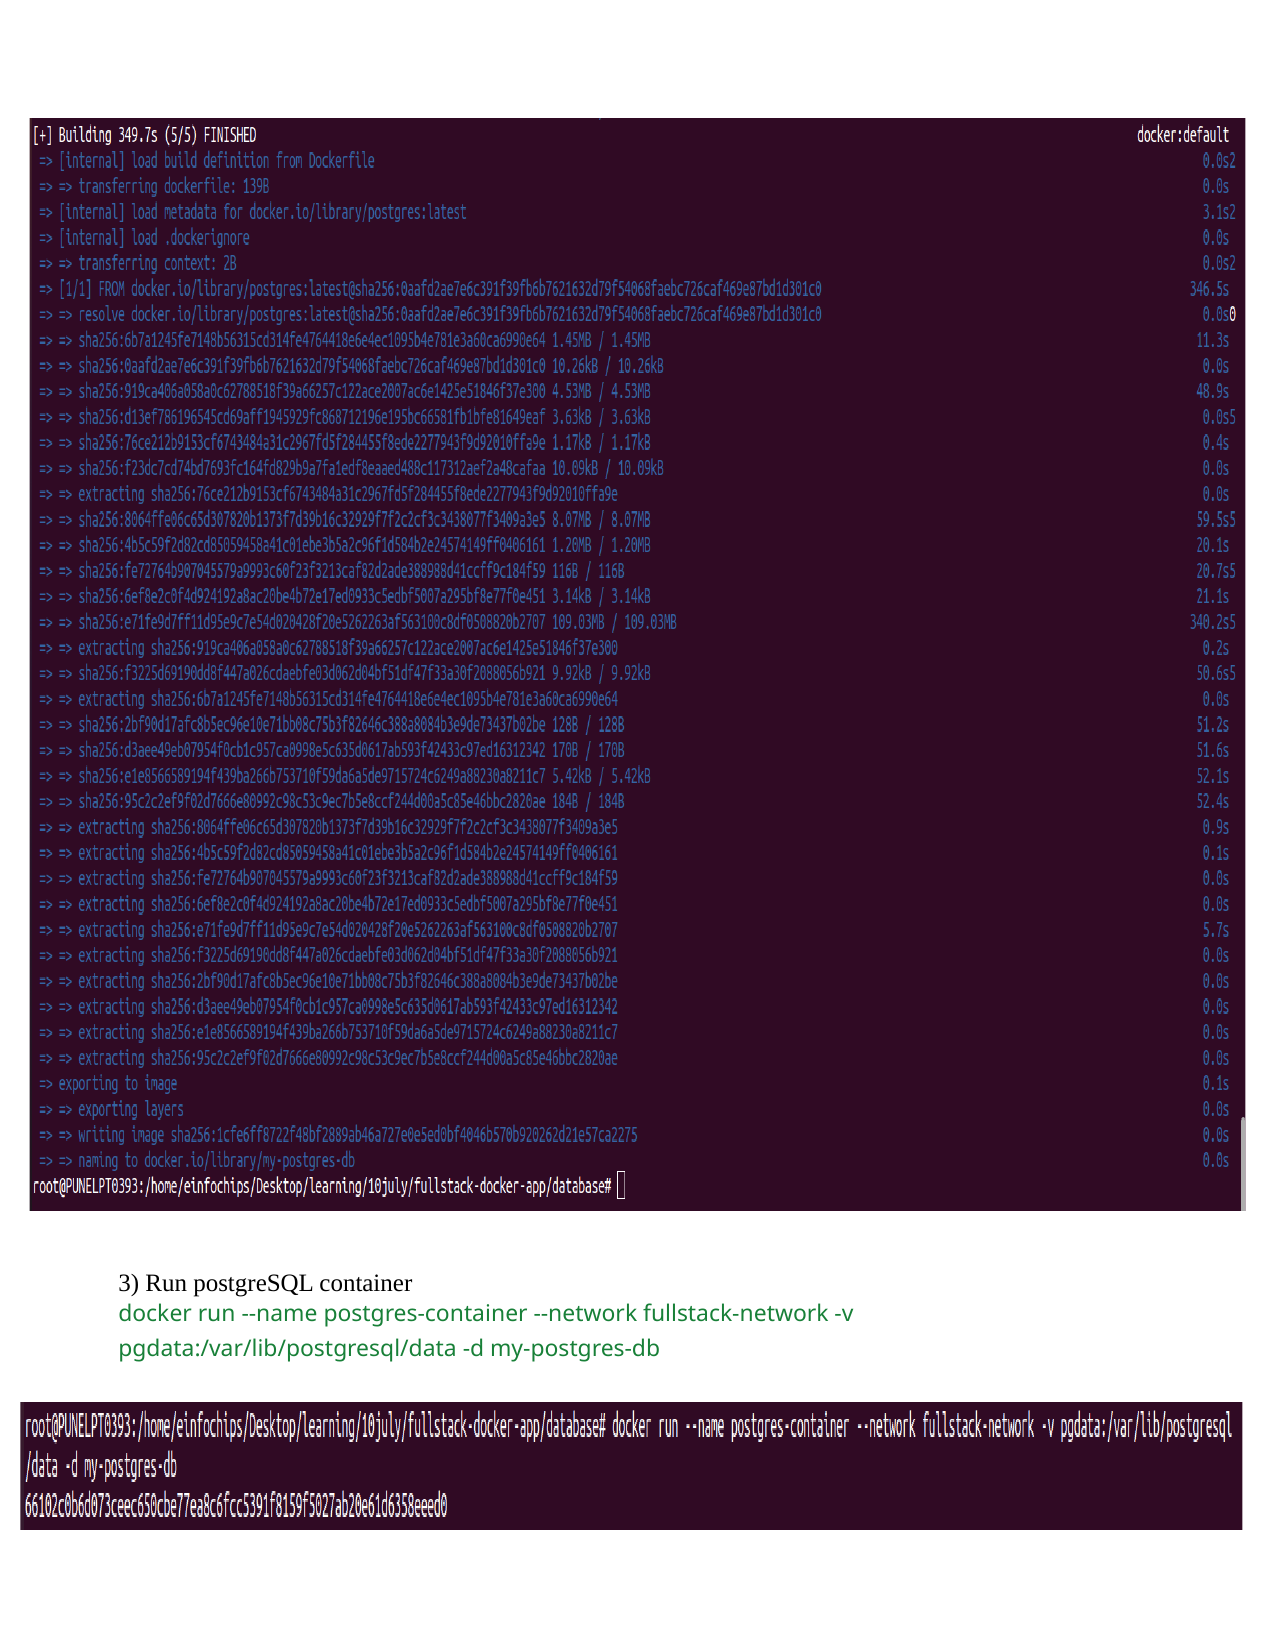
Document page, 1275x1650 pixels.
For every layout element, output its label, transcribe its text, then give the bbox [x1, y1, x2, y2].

text docker run --name postgres-container --network fullstack-network -v pgdata:/var/lib/postgresql/data -d my-postgres-db [118, 1296, 1157, 1364]
picture [29, 118, 1246, 1211]
text 3) Run postgreSQL container [118, 1268, 1157, 1296]
picture [20, 1402, 1243, 1530]
